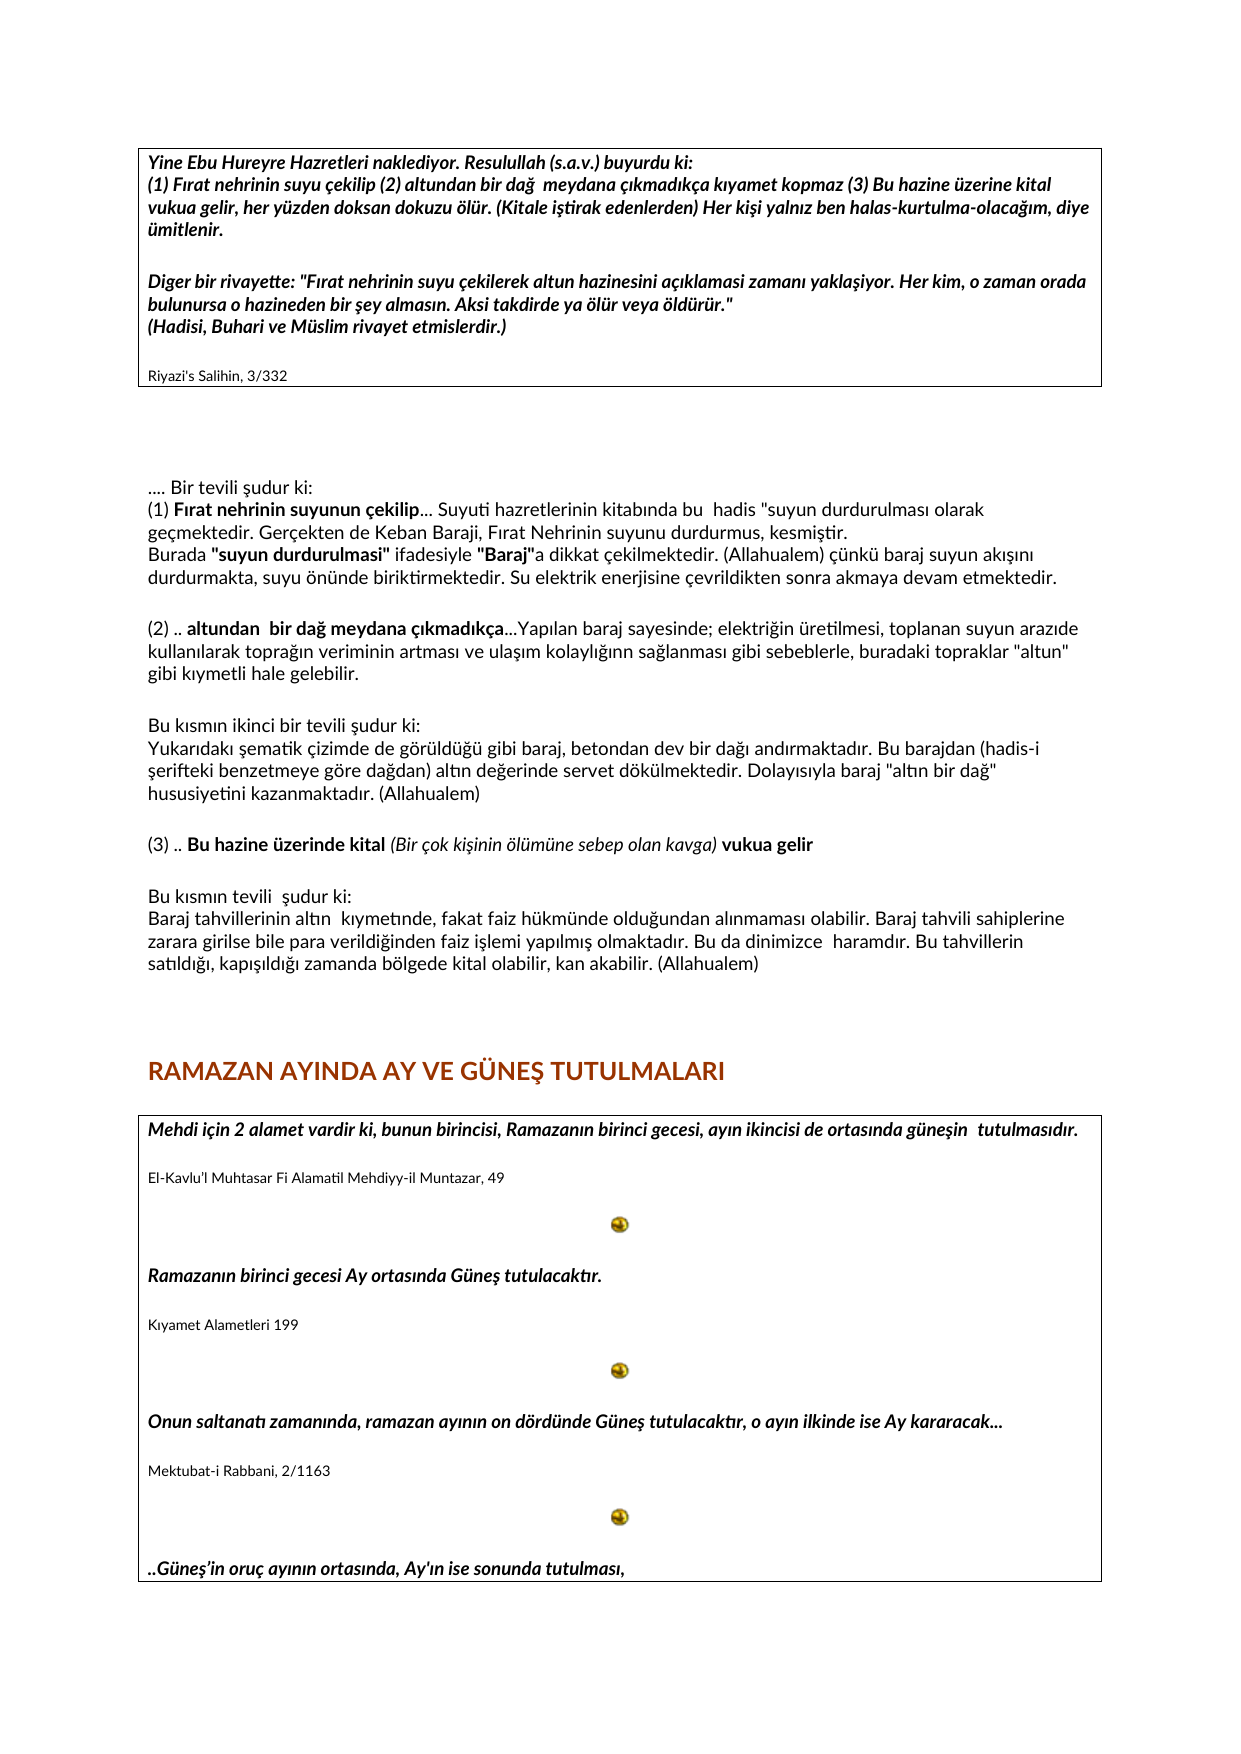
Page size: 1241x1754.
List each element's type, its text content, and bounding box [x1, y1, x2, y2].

text (3) .. Bu hazine üzerinde kital (Bir çok kişinin ölümüne sebep olan kavga) vukua gelir [148, 833, 1093, 856]
picture [610, 1362, 630, 1381]
text ..Güneş’in oruç ayının ortasında, Ay'ın ise sonunda tutulması, [139, 1553, 1101, 1581]
text Riyazi's Salihin, 3/332 [139, 363, 1101, 386]
text RAMAZAN AYINDA AY VE GÜNEŞ TUTULMALARI [148, 1056, 1093, 1086]
text Diger bir rivayette: "Fırat nehrinin suyu çekilerek altun hazinesini açıklamasi zamanı yaklaşiyor. Her kim, o zaman orada bulunursa o hazineden bir şey almasın. Aksi takdirde ya ölür veya öldürür." (Hadisi, Buhari ve Müslim rivayet etmislerdir.) [139, 267, 1101, 337]
picture [610, 1508, 630, 1528]
text Yine Ebu Hureyre Hazretleri naklediyor. Resulullah (s.a.v.) buyurdu ki: (1) Fırat nehrinin suyu çekilip (2) altundan bir dağ meydana çıkmadıkça kıyamet kopmaz (3) Bu hazine üzerine kital vukua gelir, her yüzden doksan dokuzu ölür. (Kitale iştirak edenlerden) Her kişi yalnız ben halas-kurtulma-olacağım, diye ümitlenir. [139, 149, 1101, 241]
text El-Kavlu’l Muhtasar Fi Alamatil Mehdiyy-il Muntazar, 49 [139, 1166, 1101, 1187]
text Mektubat-i Rabbani, 2/1163 [139, 1459, 1101, 1479]
text Onun saltanatı zamanında, ramazan ayının on dördünde Güneş tutulacaktır, o ayın ilkinde ise Ay kararacak... [139, 1407, 1101, 1433]
text Ramazanın birinci gecesi Ay ortasında Güneş tutulacaktır. [139, 1261, 1101, 1287]
text Bu kısmın tevili şudur ki: Baraj tahvillerinin altın kıymetınde, fakat faiz hükmünde olduğundan alınmaması olabilir. Baraj tahvili sahiplerine zarara girilse bile para verildiğinden faiz işlemi yapılmış olmaktadır. Bu da dinimizce haramdır. Bu tahvillerin satıldığı, kapışıldığı zamanda bölgede kital olabilir, kan akabilir. (Allahualem) [148, 885, 1093, 975]
text Kıyamet Alametleri 199 [139, 1313, 1101, 1333]
text Mehdi için 2 alamet vardir ki, bunun birincisi, Ramazanın birinci gecesi, ayın ikincisi de ortasında güneşin tutulmasıdır. [139, 1116, 1101, 1140]
picture [610, 1216, 630, 1235]
text (2) .. altundan bir dağ meydana çıkmadıkça...Yapılan baraj sayesinde; elektriğin üretilmesi, toplanan suyun arazıde kullanılarak toprağın veriminin artması ve ulaşım kolaylığınn sağlanması gibi sebeblerle, buradaki topraklar "altun" gibi kıymetli hale gelebilir. [148, 617, 1093, 685]
text Bu kısmın ikinci bir tevili şudur ki: Yukarıdakı şematik çizimde de görüldüğü gibi baraj, betondan dev bir dağı andırmaktadır. Bu barajdan (hadis-i şerifteki benzetmeye göre dağdan) altın değerinde servet dökülmektedir. Dolayısıyla baraj "altın bir dağ" hususiyetini kazanmaktadır. (Allahualem) [148, 714, 1093, 804]
text .... Bir tevili şudur ki: (1) Fırat nehrinin suyunun çekilip... Suyuti hazretlerinin kitabında bu hadis "suyun durdurulması olarak geçmektedir. Gerçekten de Keban Baraji, Fırat Nehrinin suyunu durdurmus, kesmiştir. Burada "suyun durdurulmasi" ifadesiyle "Baraj"a dikkat çekilmektedir. (Allahualem) çünkü baraj suyun akışını durdurmakta, suyu önünde biriktirmektedir. Su elektrik enerjisine çevrildikten sonra akmaya devam etmektedir. [148, 476, 1093, 588]
